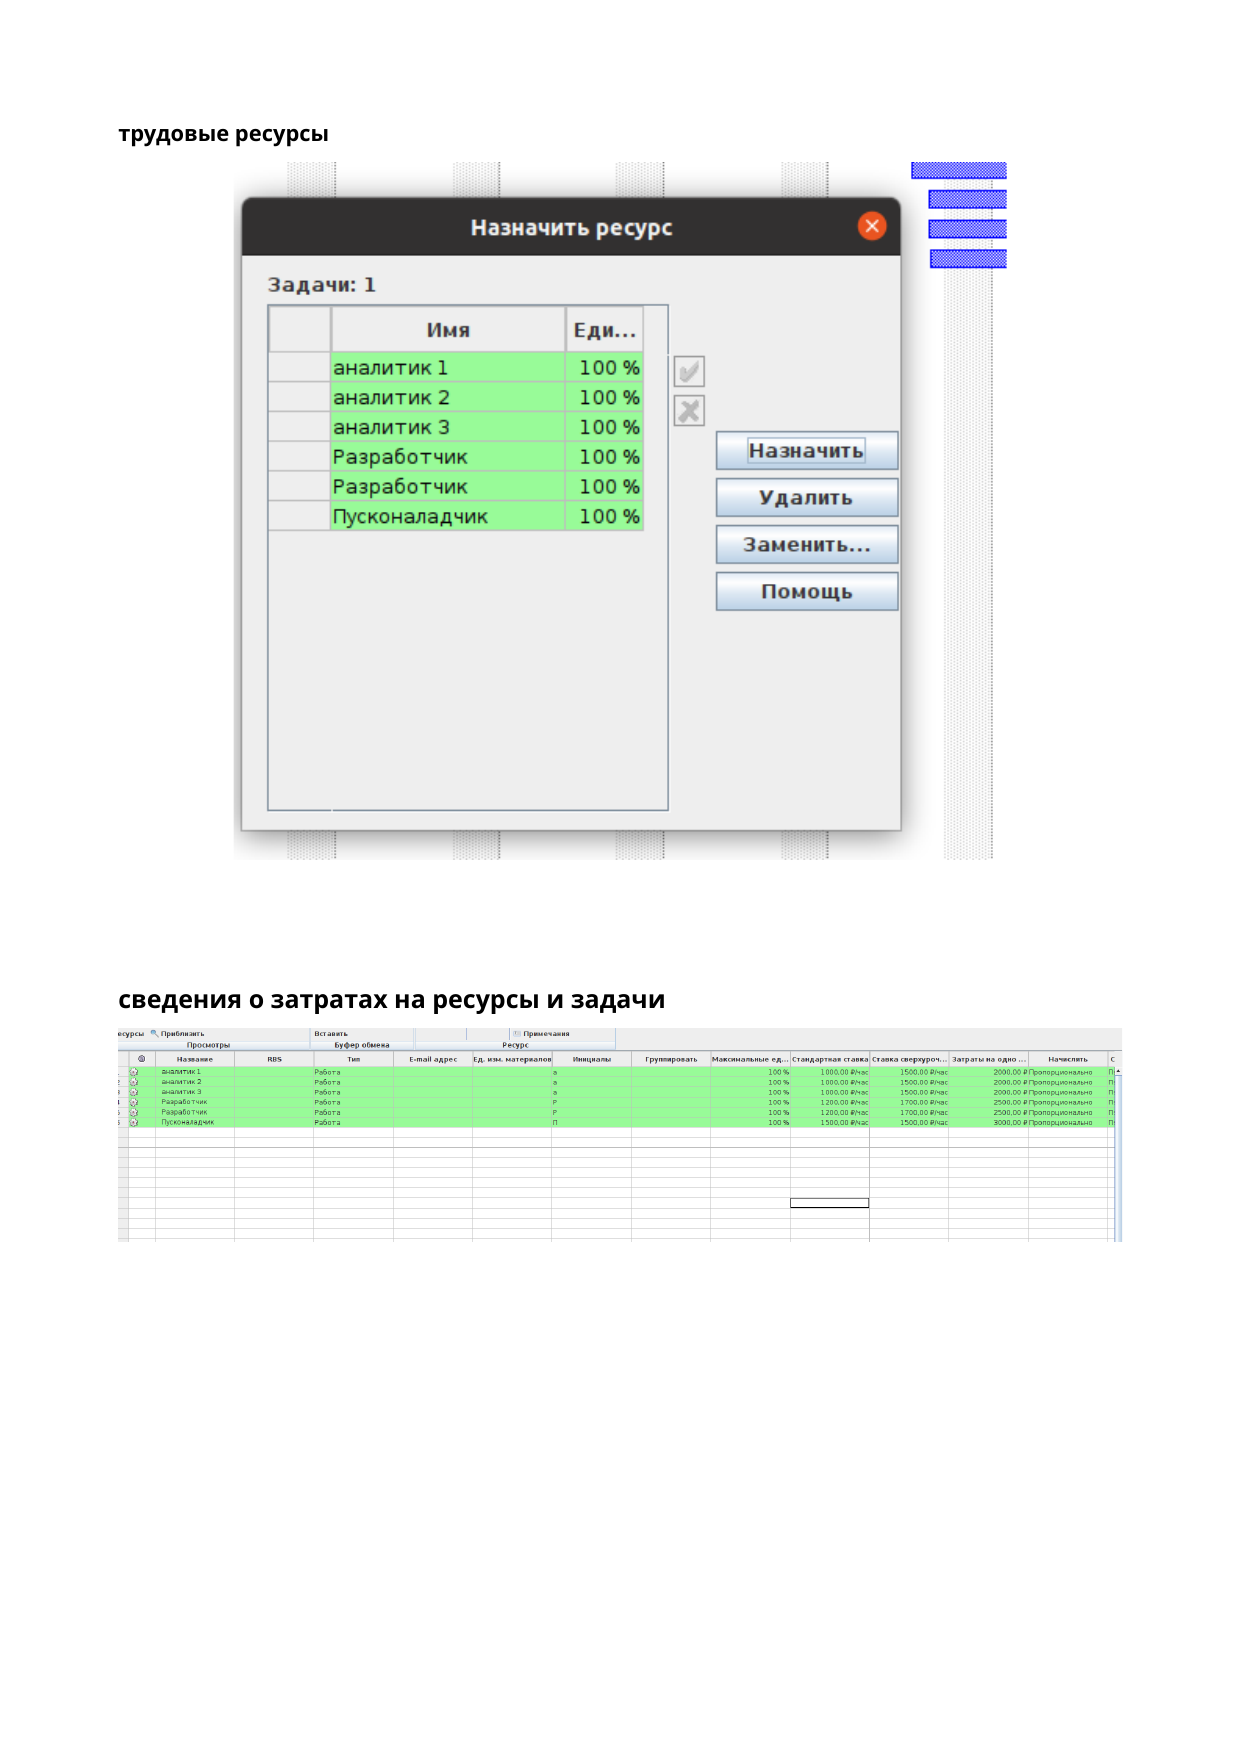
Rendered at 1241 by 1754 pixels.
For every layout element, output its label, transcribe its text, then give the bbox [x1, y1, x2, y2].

subtitle трудовые ресурсы [118, 118, 1122, 148]
picture [118, 1028, 1123, 1242]
picture [233, 162, 1007, 860]
subtitle сведения о затратах на ресурсы и задачи [118, 982, 1122, 1016]
